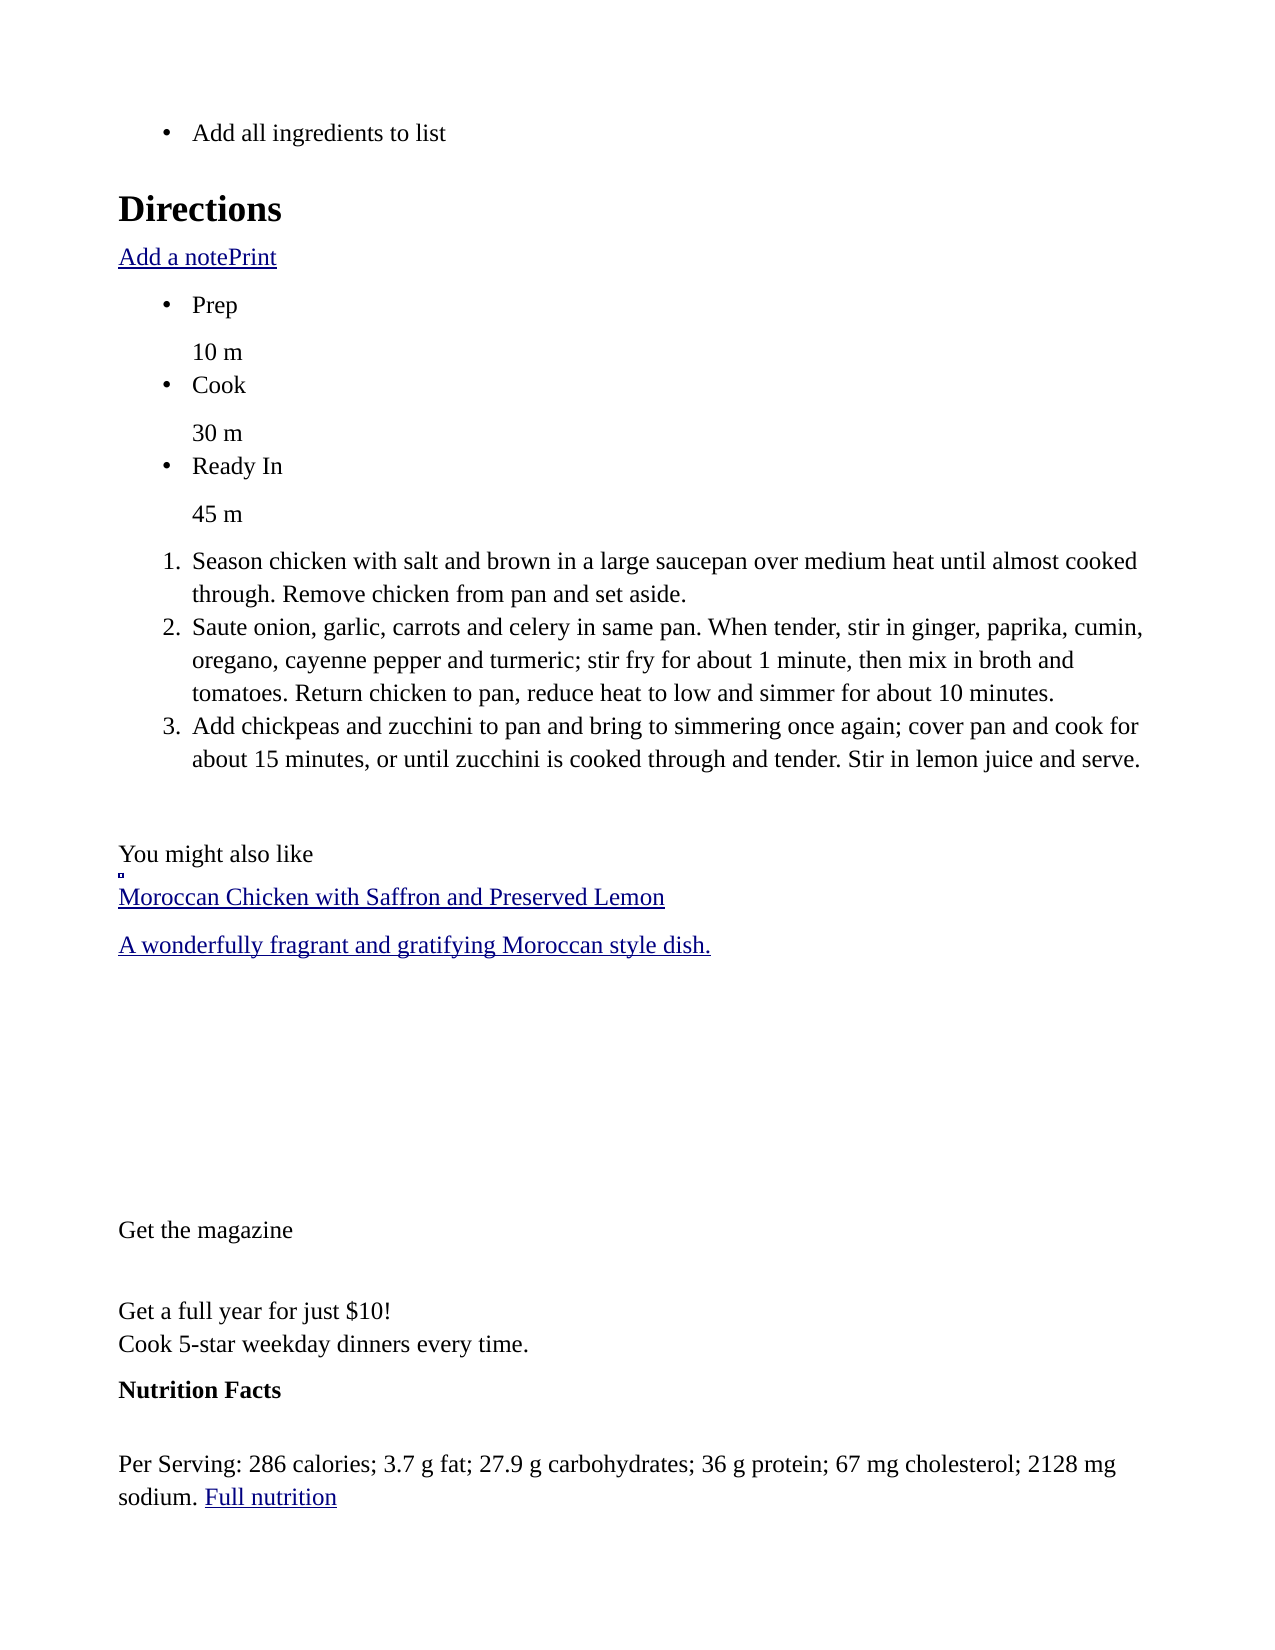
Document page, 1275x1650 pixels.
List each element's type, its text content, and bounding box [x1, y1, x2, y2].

list Season chicken with salt and brown in a large saucepan over medium heat until almost cooked through. Remove chicken from pan and set aside. [162, 546, 1157, 608]
list Add all ingredients to list [162, 118, 1157, 147]
list 30 m [162, 418, 1157, 447]
subtitle Directions [118, 187, 1157, 230]
text Add a notePrint [118, 242, 1157, 271]
text Cook 5-star weekday dinners every time. [118, 1329, 1157, 1358]
list 45 m [162, 499, 1157, 527]
subtitle Nutrition Facts [118, 1375, 1157, 1403]
text Get the magazine [118, 1216, 1157, 1244]
list Add chickpeas and zucchini to pan and bring to simmering once again; cover pan and cook for about 15 minutes, or until zucchini is cooked through and tender. Stir in lemon juice and serve. [162, 711, 1157, 773]
list Saute onion, garlic, carrots and celery in same pan. When tender, stir in ginger, paprika, cumin, oregano, cayenne pepper and turmeric; stir fry for about 1 minute, then mix in broth and tomatoes. Return chicken to pan, reduce heat to low and simmer for about 10 minutes. [162, 612, 1157, 707]
text A wonderfully fragrant and gratifying Moroccan style dish. [118, 930, 1157, 959]
list 10 m [162, 337, 1157, 366]
text Get a full year for just $10! [118, 1296, 1157, 1325]
text Moroccan Chicken with Saffron and Preserved Lemon [118, 882, 1157, 911]
list Cook [162, 370, 1157, 399]
text Per Serving: 286 calories; 3.7 g fat; 27.9 g carbohydrates; 36 g protein; 67 mg cholesterol; 2128 mg sodium. Full nutrition [118, 1416, 1157, 1511]
list Ready In [162, 451, 1157, 480]
list Prep [162, 290, 1157, 318]
text You might also like [118, 839, 1157, 868]
